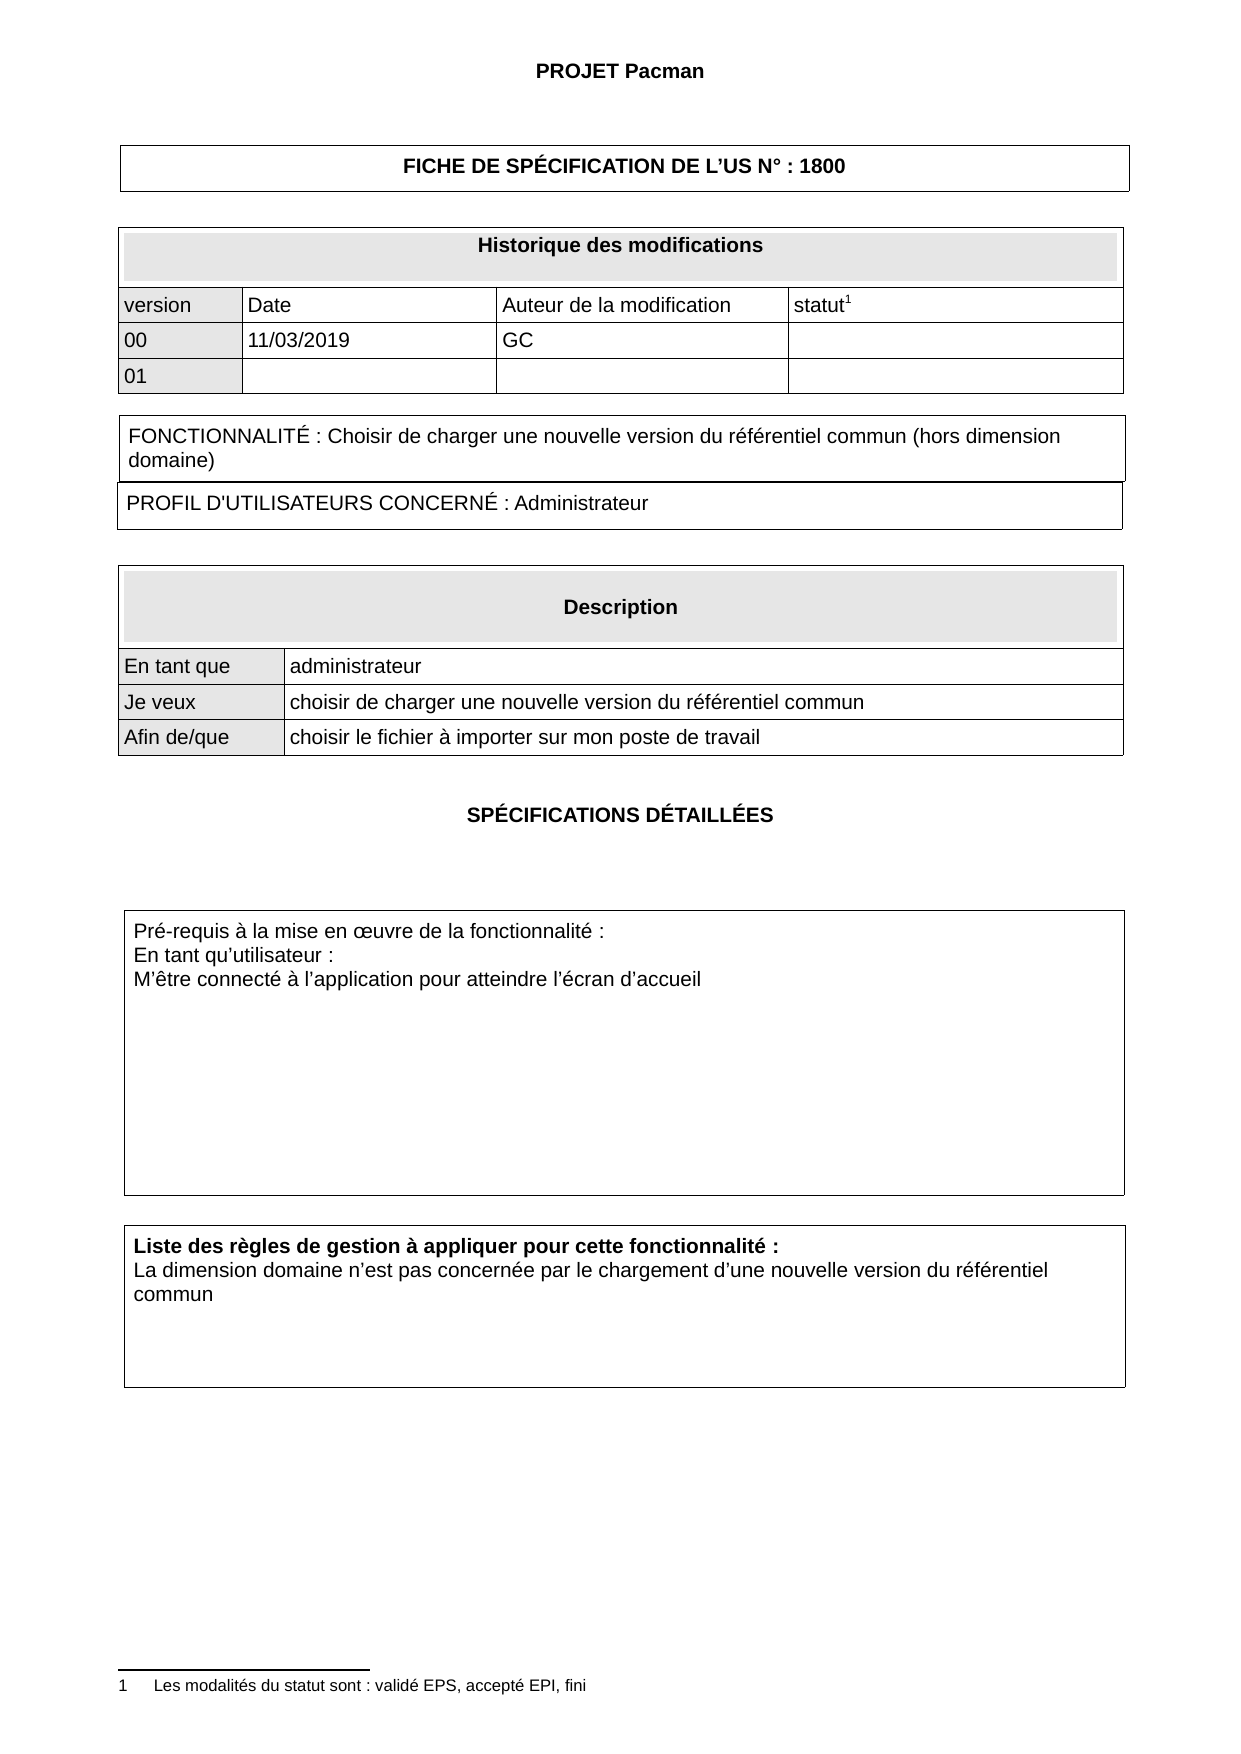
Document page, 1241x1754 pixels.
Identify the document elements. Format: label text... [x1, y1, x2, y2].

table_cell choisir le fichier à importer sur mon poste de travail [285, 720, 1123, 755]
text FICHE DE SPÉCIFICATION DE L’US N° : 1800 [129, 154, 1120, 178]
table_cell GC [497, 323, 788, 358]
table_cell En tant que [119, 649, 284, 684]
text Pré-requis à la mise en œuvre de la fonctionnalité : [133, 919, 1115, 943]
text En tant qu’utilisateur : [133, 943, 1115, 967]
table_cell 11/03/2019 [243, 323, 496, 358]
table_cell Afin de/que [119, 720, 284, 755]
table_cell [789, 323, 1123, 358]
table_cell 00 [119, 323, 242, 358]
text Liste des règles de gestion à appliquer pour cette fonctionnalité : [133, 1234, 1116, 1258]
table_header Description [119, 566, 1123, 648]
table_cell [789, 359, 1123, 393]
table_cell choisir de charger une nouvelle version du référentiel commun [285, 685, 1123, 719]
table_cell administrateur [285, 649, 1123, 684]
table_cell statut [789, 288, 1123, 322]
table_cell Date [243, 288, 496, 322]
table_cell Auteur de la modification [497, 288, 788, 322]
table_cell [243, 359, 496, 393]
table_header Historique des modifications [119, 228, 1123, 287]
text PROFIL D'UTILISATEURS CONCERNÉ : Administrateur [126, 491, 1113, 515]
text La dimension domaine n’est pas concernée par le chargement d’une nouvelle version du référentiel commun [133, 1258, 1116, 1306]
table_cell [497, 359, 788, 393]
table_cell version [119, 288, 242, 322]
text PROJET Pacman [118, 59, 1122, 83]
text M’être connecté à l’application pour atteindre l’écran d’accueil [133, 967, 1115, 991]
text SPÉCIFICATIONS DÉTAILLÉES [118, 803, 1122, 827]
text FONCTIONNALITÉ : Choisir de charger une nouvelle version du référentiel commun (hors dimension domaine) [128, 424, 1116, 472]
table_cell Je veux [119, 685, 284, 719]
table_cell 01 [119, 359, 242, 393]
